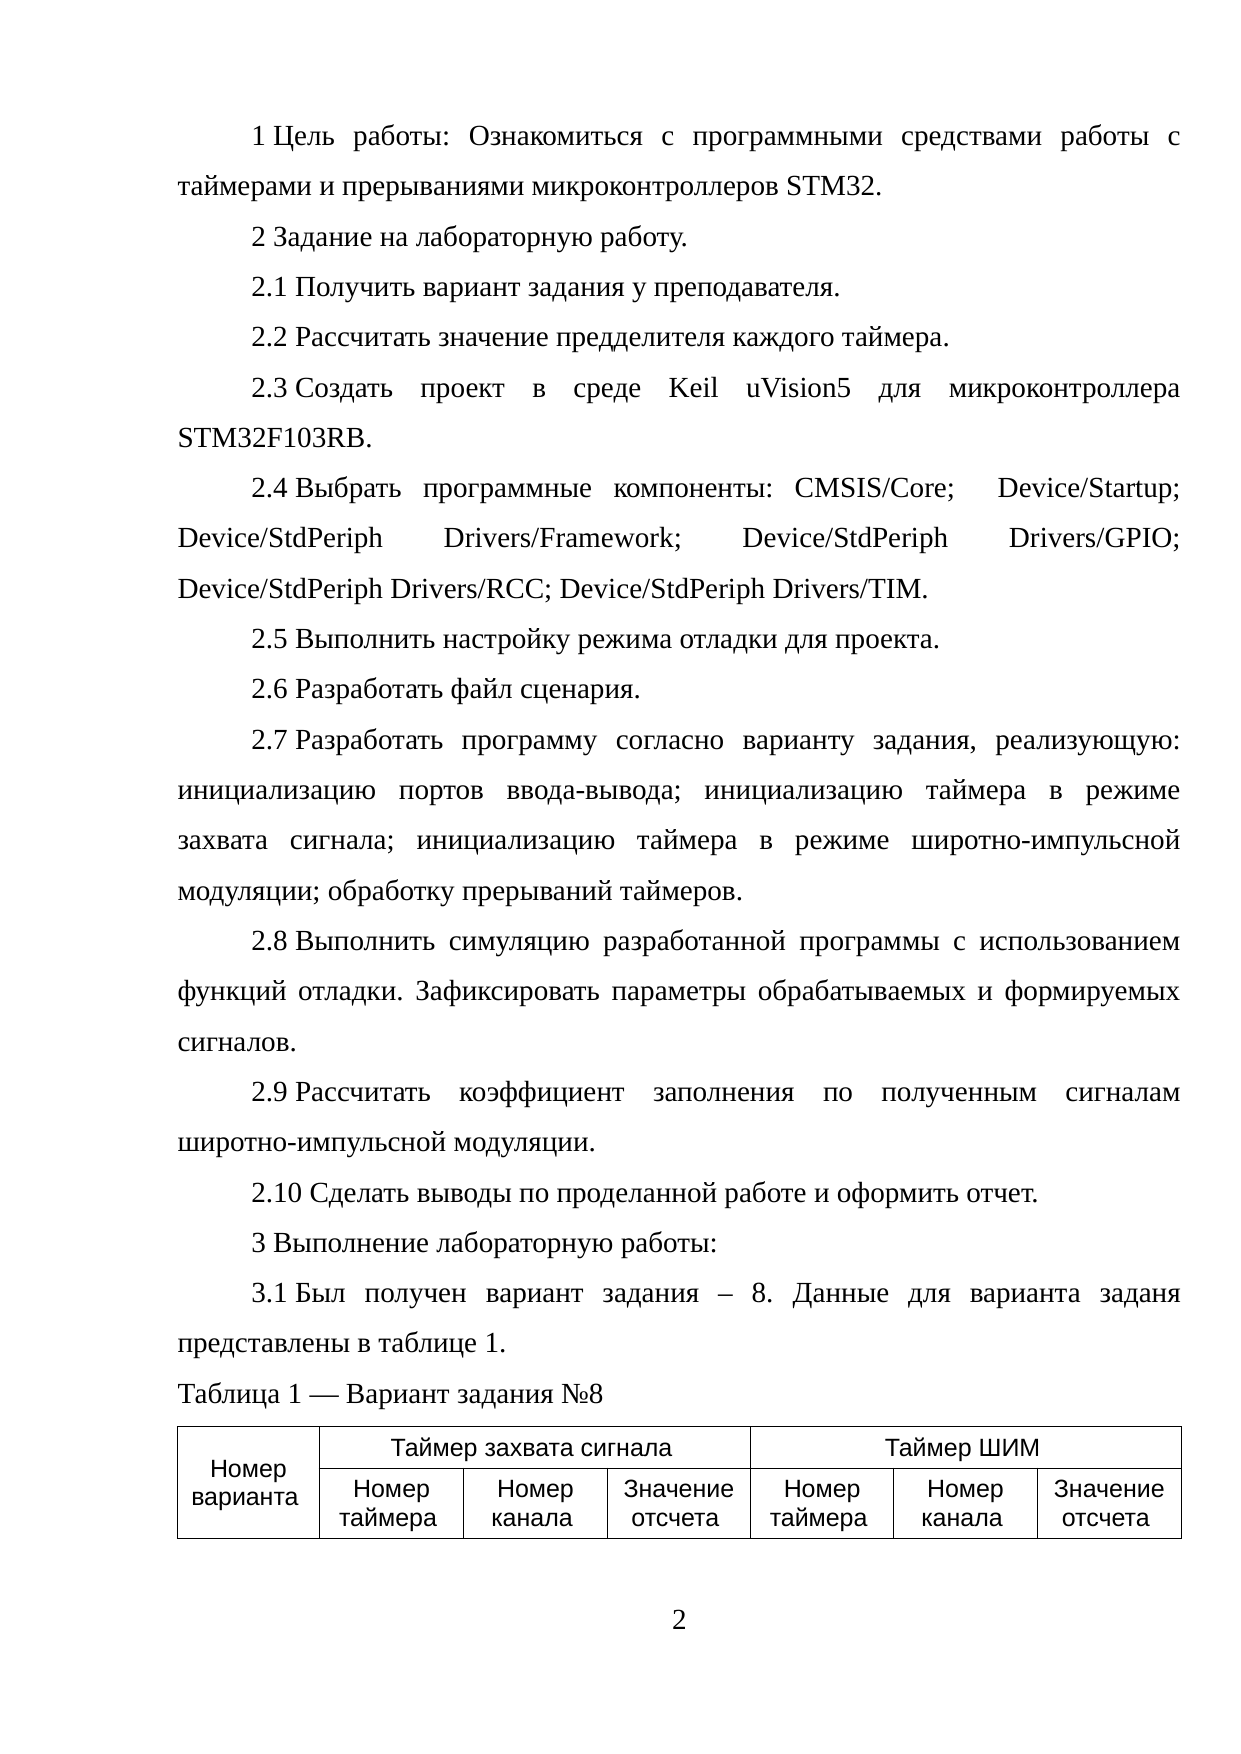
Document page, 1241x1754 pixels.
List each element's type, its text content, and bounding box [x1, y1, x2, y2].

list Сделать выводы по проделанной работе и оформить отчет. [177, 1175, 1181, 1208]
list Задание на лабораторную работу. [177, 219, 1181, 252]
list Разработать файл сценария. [177, 672, 1181, 705]
table_cell Номер канала [464, 1469, 607, 1537]
table_cell Значение отсчета [608, 1469, 750, 1537]
list Выбрать программные компоненты: CMSIS/Core; Device/Startup; Device/StdPeriph Drivers/Framework; Device/StdPeriph Drivers/GPIO; Device/StdPeriph Drivers/RCC; Device/StdPeriph Drivers/TIM. [177, 470, 1181, 604]
table_header Таймер ШИМ [751, 1427, 1181, 1467]
text Таблица 1 — Вариант задания №8 [177, 1376, 1181, 1409]
table_header Таймер захвата сигнала [320, 1427, 750, 1467]
table_cell Номер канала [894, 1469, 1037, 1537]
list Выполнить настройку режима отладки для проекта. [177, 621, 1181, 655]
list Создать проект в среде Keil uVision5 для микроконтроллера STM32F103RB. [177, 370, 1181, 453]
table_cell Номер таймера [751, 1469, 893, 1537]
table_cell Значение отсчета [1038, 1469, 1181, 1537]
list Рассчитать значение предделителя каждого таймера. [177, 319, 1181, 353]
list Выполнить симуляцию разработанной программы с использованием функций отладки. Зафиксировать параметры обрабатываемых и формируемых сигналов. [177, 923, 1181, 1057]
table_cell Номер таймера [320, 1469, 463, 1537]
list Выполнение лабораторную работы: [177, 1225, 1181, 1258]
list Был получен вариант задания – 8. Данные для варианта заданя представлены в таблице 1. [177, 1275, 1181, 1359]
list Получить вариант задания у преподавателя. [177, 269, 1181, 303]
list Разработать программу согласно варианту задания, реализующую: инициализацию портов ввода-вывода; инициализацию таймера в режиме захвата сигнала; инициализацию таймера в режиме широтно-импульсной модуляции; обработку прерываний таймеров. [177, 722, 1181, 906]
table_header Номер варианта [178, 1427, 319, 1537]
list Рассчитать коэффициент заполнения по полученным сигналам широтно-импульсной модуляции. [177, 1074, 1181, 1158]
list Цель работы: Ознакомиться с программными средствами работы с таймерами и прерываниями микроконтроллеров STM32. [177, 118, 1181, 202]
